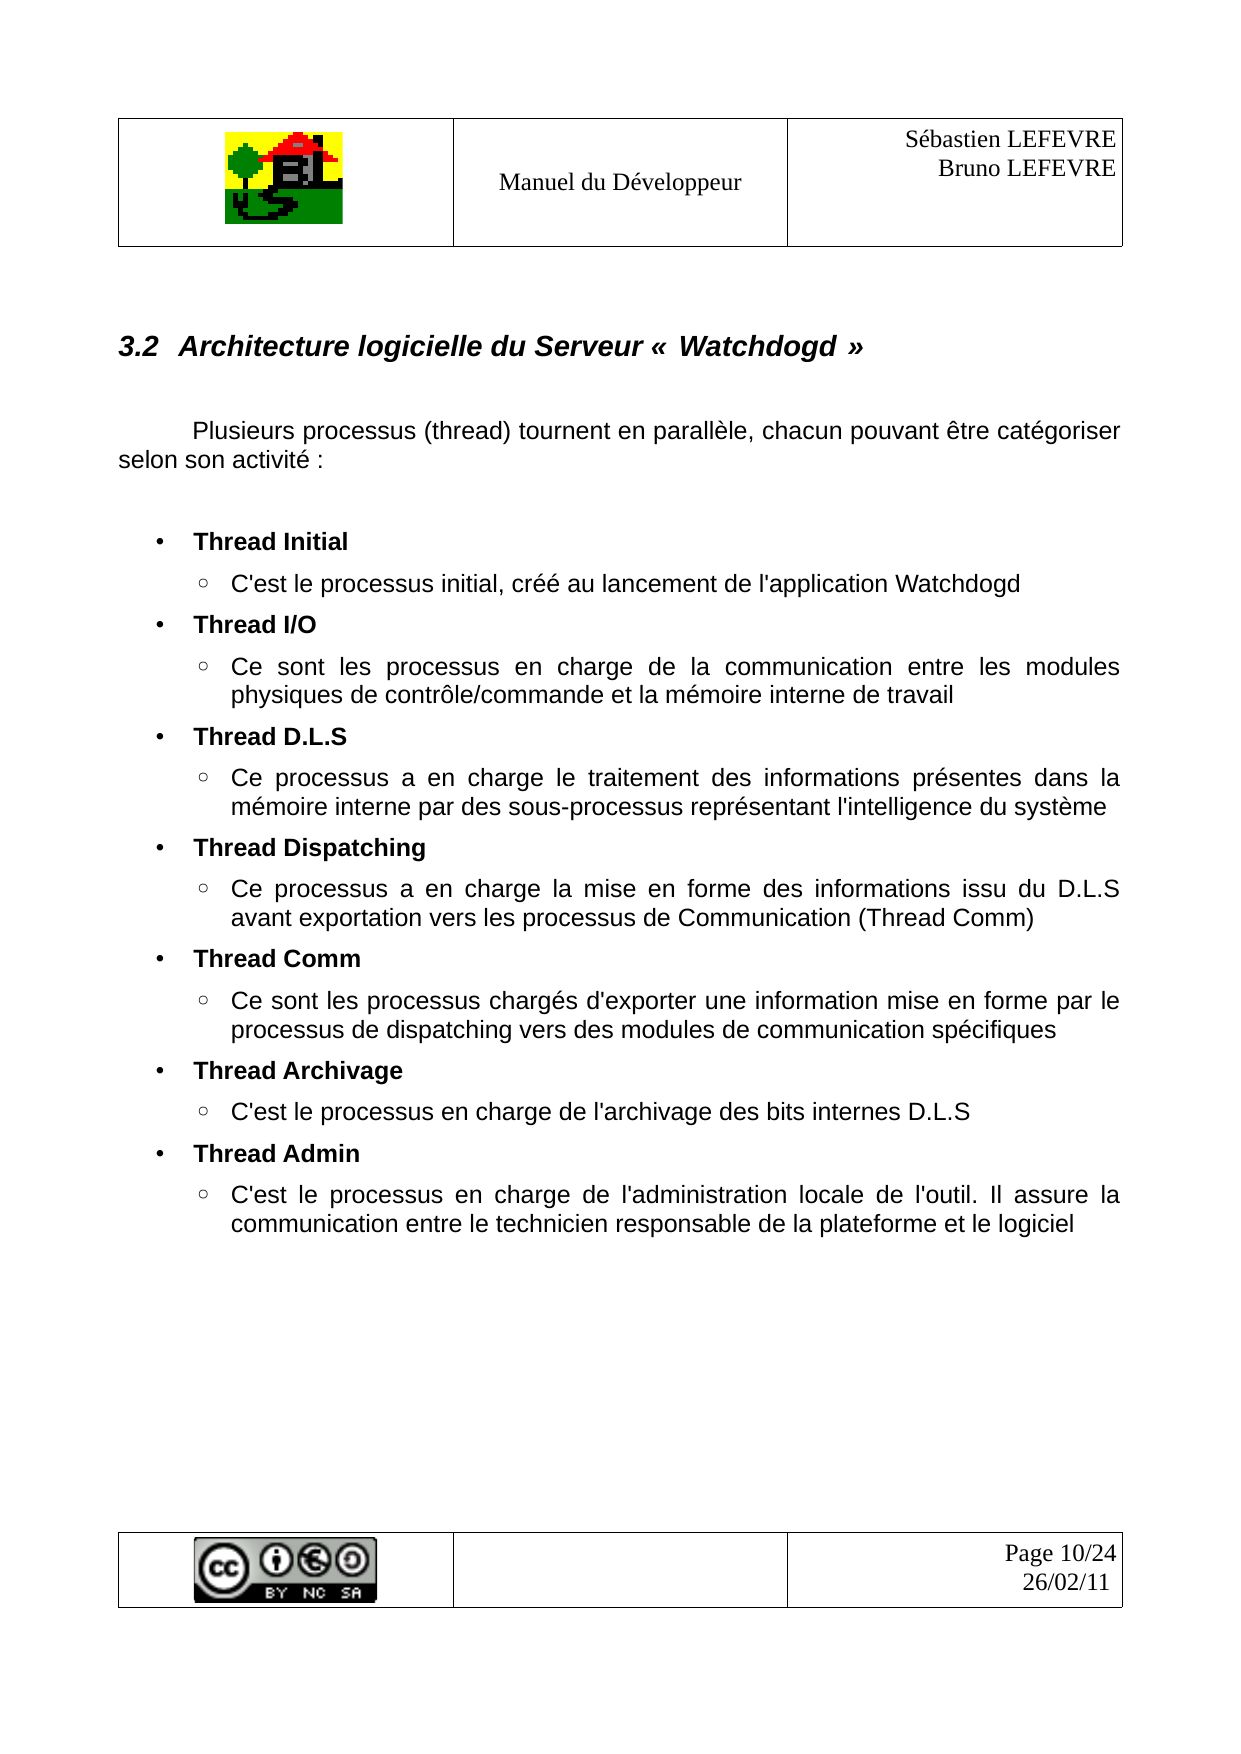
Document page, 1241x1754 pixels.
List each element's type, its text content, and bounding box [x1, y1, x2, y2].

text Plusieurs processus (thread) tournent en parallèle, chacun pouvant être catégoriser selon son activité : [118, 416, 1122, 474]
list Thread I/O [156, 610, 1122, 639]
list Ce processus a en charge le traitement des informations présentes dans la mémoire interne par des sous-processus représentant l'intelligence du système [193, 763, 1122, 821]
list Thread D.L.S [156, 722, 1122, 750]
picture [225, 132, 343, 224]
list Thread Admin [156, 1139, 1122, 1167]
list Thread Dispatching [156, 833, 1122, 862]
list Ce sont les processus chargés d'exporter une information mise en forme par le processus de dispatching vers des modules de communication spécifiques [193, 986, 1122, 1043]
picture [193, 1537, 378, 1603]
list C'est le processus en charge de l'administration locale de l'outil. Il assure la communication entre le technicien responsable de la plateforme et le logiciel [193, 1180, 1122, 1238]
list C'est le processus initial, créé au lancement de l'application Watchdogd [193, 569, 1122, 598]
list Thread Comm [156, 944, 1122, 973]
list Thread Initial [156, 527, 1122, 556]
list Ce processus a en charge la mise en forme des informations issu du D.L.S avant exportation vers les processus de Communication (Thread Comm) [193, 874, 1122, 932]
list Thread Archivage [156, 1056, 1122, 1085]
list C'est le processus en charge de l'archivage des bits internes D.L.S [193, 1097, 1122, 1126]
subtitle Architecture logicielle du Serveur « Watchdogd » [118, 329, 1122, 362]
list Ce sont les processus en charge de la communication entre les modules physiques de contrôle/commande et la mémoire interne de travail [193, 651, 1122, 709]
